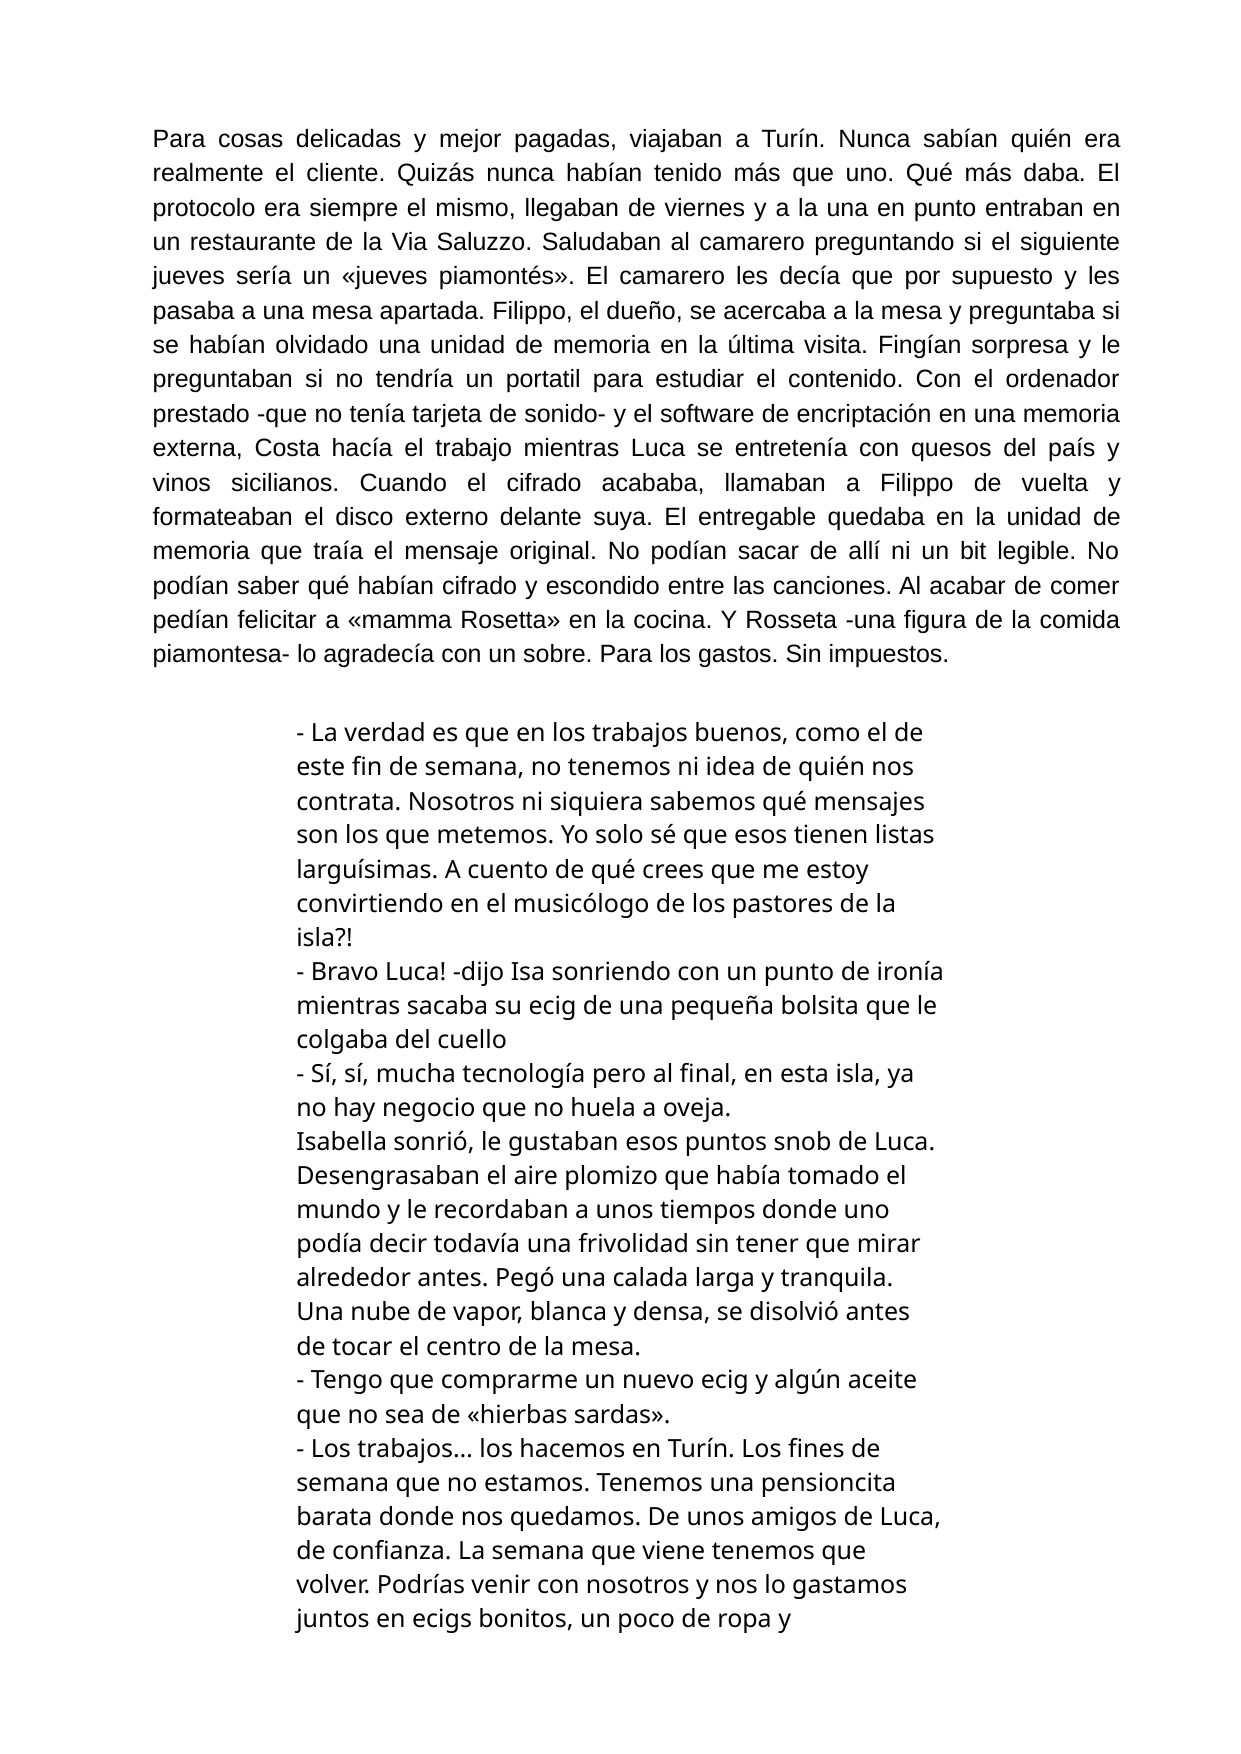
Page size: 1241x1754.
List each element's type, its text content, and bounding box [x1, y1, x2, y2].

text Para cosas delicadas y mejor pagadas, viajaban a Turín. Nunca sabían quién era realmente el cliente. Quizás nunca habían tenido más que uno. Qué más daba. El protocolo era siempre el mismo, llegaban de viernes y a la una en punto entraban en un restaurante de la Via Saluzzo. Saludaban al camarero preguntando si el siguiente jueves sería un «jueves piamontés». El camarero les decía que por supuesto y les pasaba a una mesa apartada. Filippo, el dueño, se acercaba a la mesa y preguntaba si se habían olvidado una unidad de memoria en la última visita. Fingían sorpresa y le preguntaban si no tendría un portatil para estudiar el contenido. Con el ordenador prestado -que no tenía tarjeta de sonido- y el software de encriptación en una memoria externa, Costa hacía el trabajo mientras Luca se entretenía con quesos del país y vinos sicilianos. Cuando el cifrado acababa, llamaban a Filippo de vuelta y formateaban el disco externo delante suya. El entregable quedaba en la unidad de memoria que traía el mensaje original. No podían sacar de allí ni un bit legible. No podían saber qué habían cifrado y escondido entre las canciones. Al acabar de comer pedían felicitar a «mamma Rosetta» en la cocina. Y Rosseta -una figura de la comida piamontesa- lo agradecía con un sobre. Para los gastos. Sin impuestos. [152, 118, 1122, 668]
text - La verdad es que en los trabajos buenos, como el de este fin de semana, no tenemos ni idea de quién nos contrata. Nosotros ni siquiera sabemos qué mensajes son los que metemos. Yo solo sé que esos tienen listas larguísimas. A cuento de qué crees que me estoy convirtiendo en el musicólogo de los pastores de la isla?! - Bravo Luca! -dijo Isa sonriendo con un punto de ironía mientras sacaba su ecig de una pequeña bolsita que le colgaba del cuello - Sí, sí, mucha tecnología pero al final, en esta isla, ya no hay negocio que no huela a oveja. Isabella sonrió, le gustaban esos puntos snob de Luca. Desengrasaban el aire plomizo que había tomado el mundo y le recordaban a unos tiempos donde uno podía decir todavía una frivolidad sin tener que mirar alrededor antes. Pegó una calada larga y tranquila. Una nube de vapor, blanca y densa, se disolvió antes de tocar el centro de la mesa. - Tengo que comprarme un nuevo ecig y algún aceite que no sea de «hierbas sardas». - Los trabajos… los hacemos en Turín. Los fines de semana que no estamos. Tenemos una pensioncita barata donde nos quedamos. De unos amigos de Luca, de confianza. La semana que viene tenemos que volver. Podrías venir con nosotros y nos lo gastamos juntos en ecigs bonitos, un poco de ropa y [296, 715, 944, 1635]
